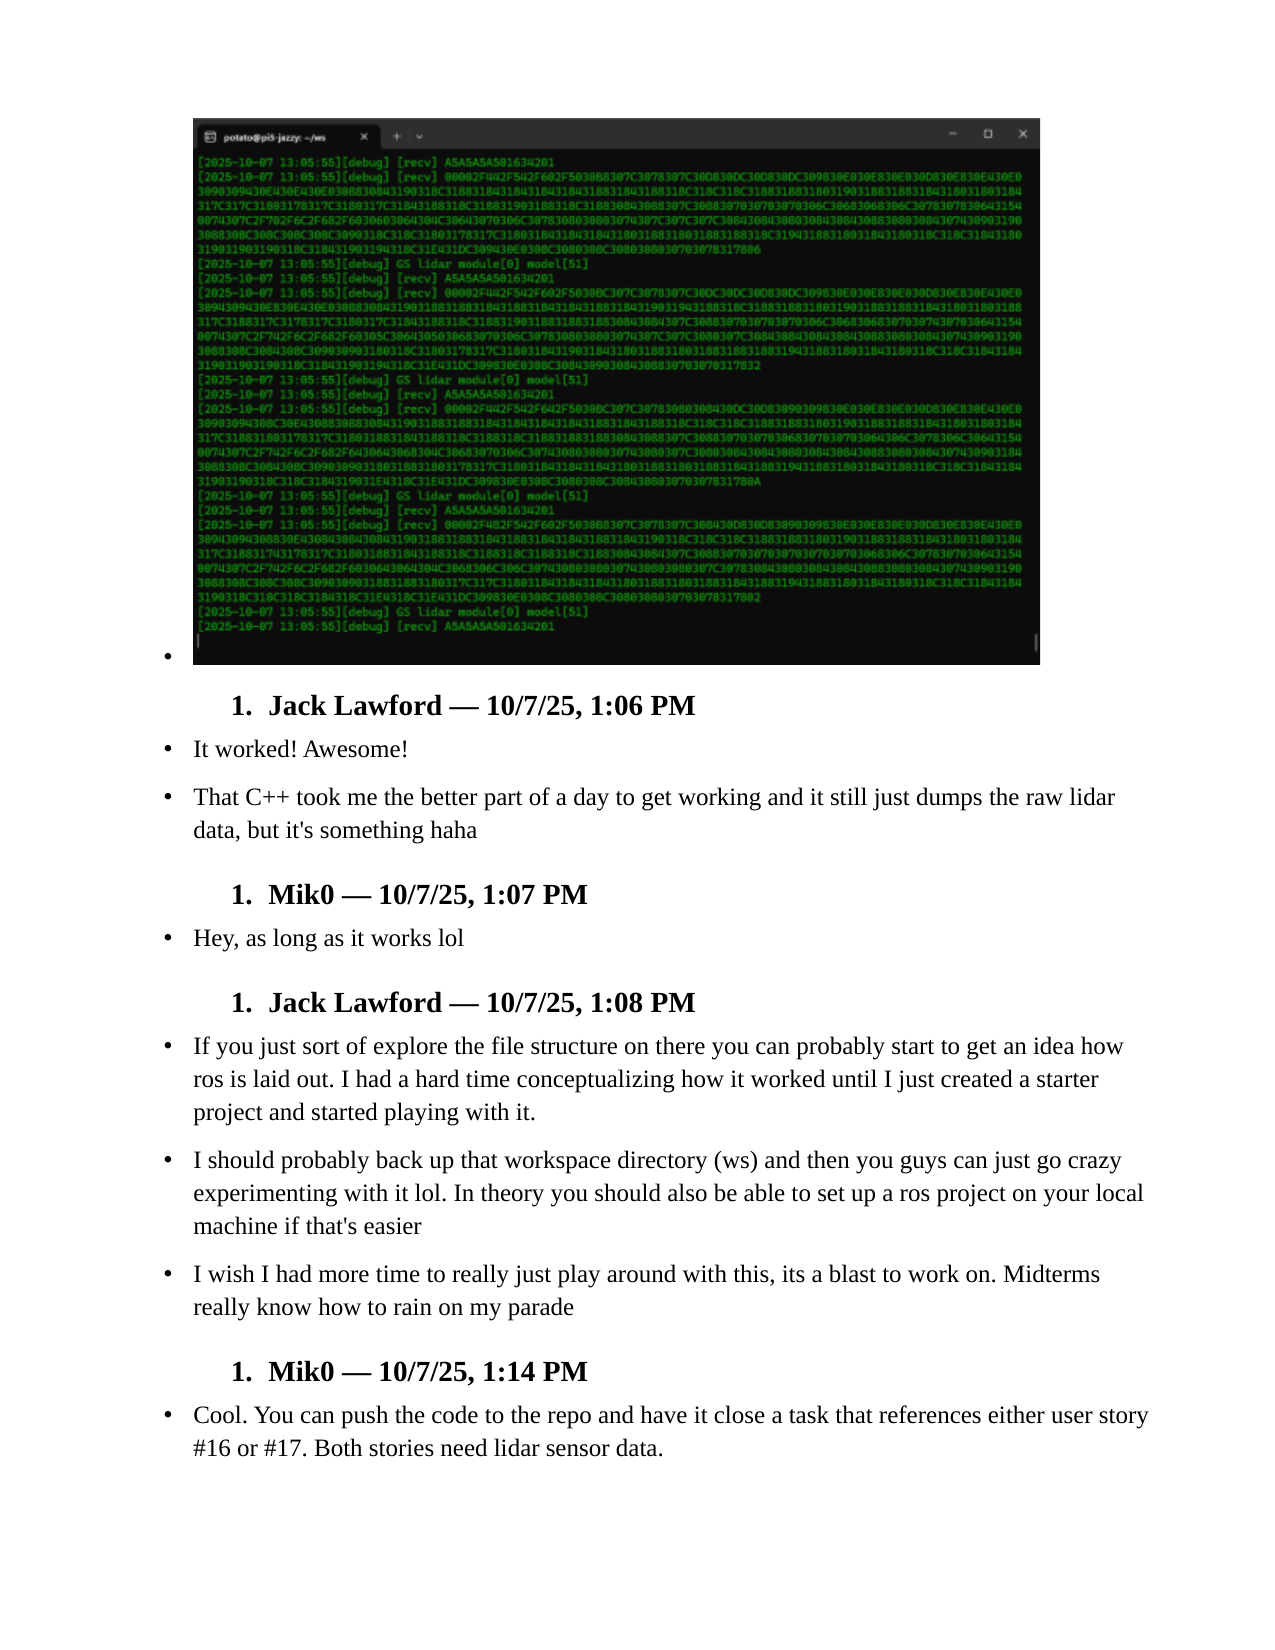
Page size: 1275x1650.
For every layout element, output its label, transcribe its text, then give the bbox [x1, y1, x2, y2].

list I should probably back up that workspace directory (ws) and then you guys can just go crazy experimenting with it lol. In theory you should also be able to set up a ros project on your local machine if that's easier [164, 1145, 1157, 1240]
picture [193, 118, 1040, 665]
list Hey, as long as it works lol [164, 923, 1157, 952]
list If you just sort of explore the file structure on there you can probably start to get an idea how ros is laid out. I had a hard time conceptualizing how it worked until I just created a starter project and started playing with it. [164, 1031, 1157, 1126]
list That C++ took me the better part of a day to get working and it still just dumps the raw lidar data, but it's something haha [164, 782, 1157, 844]
subtitle Mik0 — 10/7/25, 1:14 PM [231, 1354, 1157, 1387]
subtitle Jack Lawford — 10/7/25, 1:06 PM [231, 688, 1157, 722]
list It worked! Awesome! [164, 734, 1157, 763]
list I wish I had more time to really just play around with this, its a blast to work on. Midterms really know how to rain on my parade [164, 1259, 1157, 1321]
subtitle Mik0 — 10/7/25, 1:07 PM [231, 877, 1157, 911]
list Cool. You can push the code to the repo and have it close a task that references either user story #16 or #17. Both stories need lidar sensor data. [164, 1400, 1157, 1462]
subtitle Jack Lawford — 10/7/25, 1:08 PM [231, 985, 1157, 1019]
